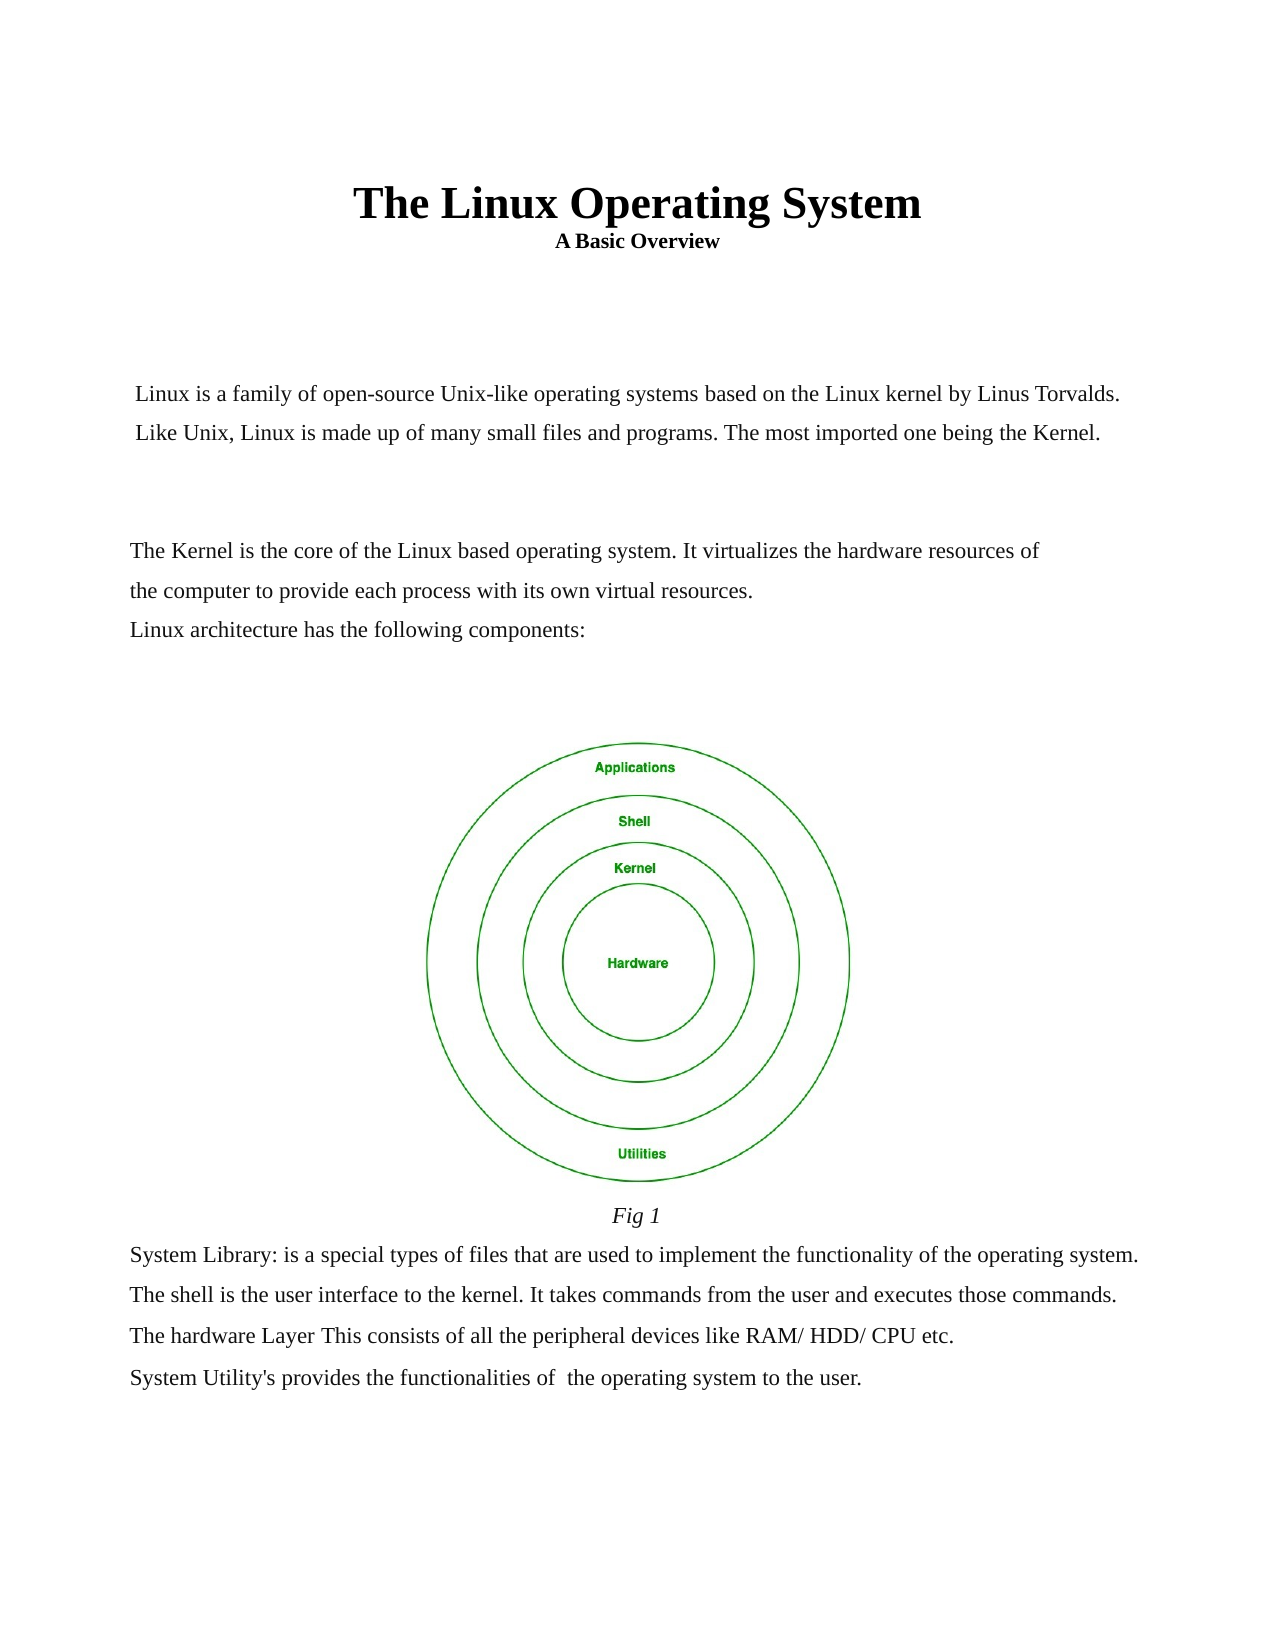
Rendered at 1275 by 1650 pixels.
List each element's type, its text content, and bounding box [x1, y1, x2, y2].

text System Library: is a special types of files that are used to implement the functionality of the operating system. [118, 1241, 1157, 1268]
text The Kernel is the core of the Linux based operating system. It virtualizes the hardware resources of [118, 537, 1157, 564]
text The Linux Operating System [118, 176, 1157, 228]
text the computer to provide each process with its own virtual resources. [118, 577, 1157, 603]
text Linux is a family of open-source Unix-like operating systems based on the Linux kernel by Linus Torvalds. [118, 379, 1157, 406]
text A Basic Overview [118, 228, 1157, 253]
list The shell is the user interface to the kernel. It takes commands from the user and executes those commands. [118, 1281, 1157, 1307]
list System Utility's provides the functionalities of the operating system to the user. [118, 1364, 1157, 1390]
text Linux architecture has the following components: [118, 616, 1157, 643]
list The hardware Layer This consists of all the peripheral devices like RAM/ HDD/ CPU etc. [118, 1322, 1157, 1349]
text Fig 1 [118, 735, 1157, 1228]
text Like Unix, Linux is made up of many small files and programs. The most imported one being the Kernel. [118, 419, 1157, 445]
picture [418, 735, 857, 1189]
